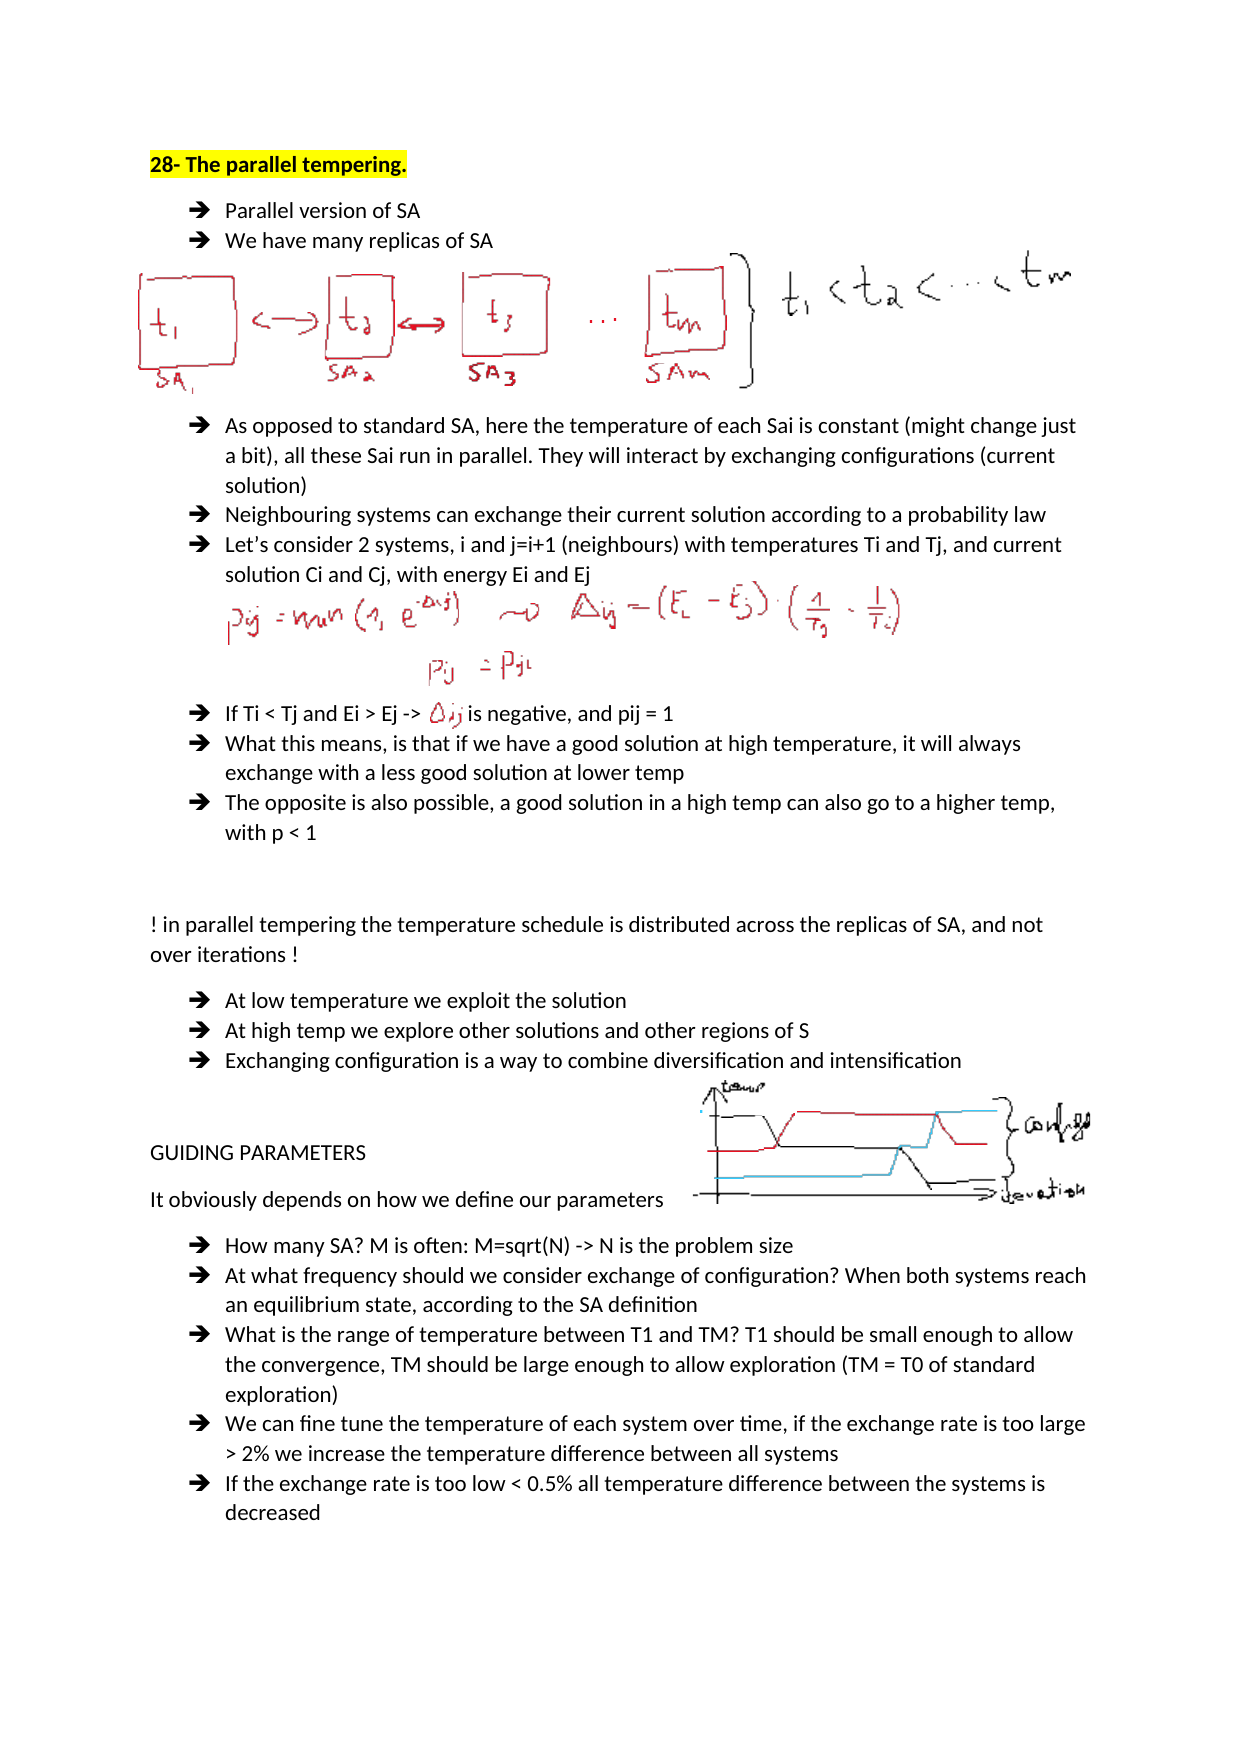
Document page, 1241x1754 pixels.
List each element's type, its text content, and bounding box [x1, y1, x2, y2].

list At low temperature we exploit the solution [187, 986, 1090, 1014]
text 28- The parallel tempering. [150, 150, 1090, 178]
list What this means, is that if we have a good solution at high temperature, it will always exchange with a less good solution at lower temp [187, 729, 1090, 786]
text [719, 1147, 896, 1167]
text GUIDING PARAMETERS [150, 1138, 716, 1167]
list Exchanging configuration is a way to combine diversification and intensification [187, 1046, 1090, 1074]
text [779, 1138, 927, 1147]
list How many SA? M is often: M=sqrt(N) -> N is the problem size [187, 1231, 1090, 1259]
list What is the range of temperature between T1 and TM? T1 should be small enough to allow the convergence, TM should be large enough to allow exploration (TM = T0 of standard exploration) [187, 1320, 1090, 1408]
list If Ti < Tj and Ei > Ej -> is negative, and pij = 1 [187, 699, 1090, 727]
list Let’s consider 2 systems, i and j=i+1 (neighbours) with temperatures Ti and Tj, and current solution Ci and Cj, with energy Ei and Ej [187, 530, 1090, 588]
text [717, 1138, 776, 1150]
list Neighbouring systems can exchange their current solution according to a probability law [187, 501, 1090, 528]
list If the exchange rate is too low < 0.5% all temperature difference between the systems is decreased [187, 1469, 1090, 1526]
text It obviously depends on how we define our parameters [150, 1185, 1090, 1213]
list Parallel version of SA [187, 196, 1090, 224]
list At what frequency should we consider exchange of configuration? When both systems reach an equilibrium state, according to the SA definition [187, 1261, 1090, 1319]
list The opposite is also possible, a good solution in a high temp can also go to a higher temp, with p < 1 [187, 788, 1090, 846]
list We have many replicas of SA [187, 226, 1090, 254]
text [903, 1138, 1012, 1167]
list We can fine tune the temperature of each system over time, if the exchange rate is too large > 2% we increase the temperature difference between all systems [187, 1409, 1090, 1467]
text ! in parallel tempering the temperature schedule is distributed across the replicas of SA, and not over iterations ! [150, 910, 1090, 968]
list At high temp we explore other solutions and other regions of S [187, 1016, 1090, 1044]
text [1009, 1138, 1090, 1167]
list As opposed to standard SA, here the temperature of each Sai is constant (might change just a bit), all these Sai run in parallel. They will interact by exchanging configurations (current solution) [187, 411, 1090, 499]
